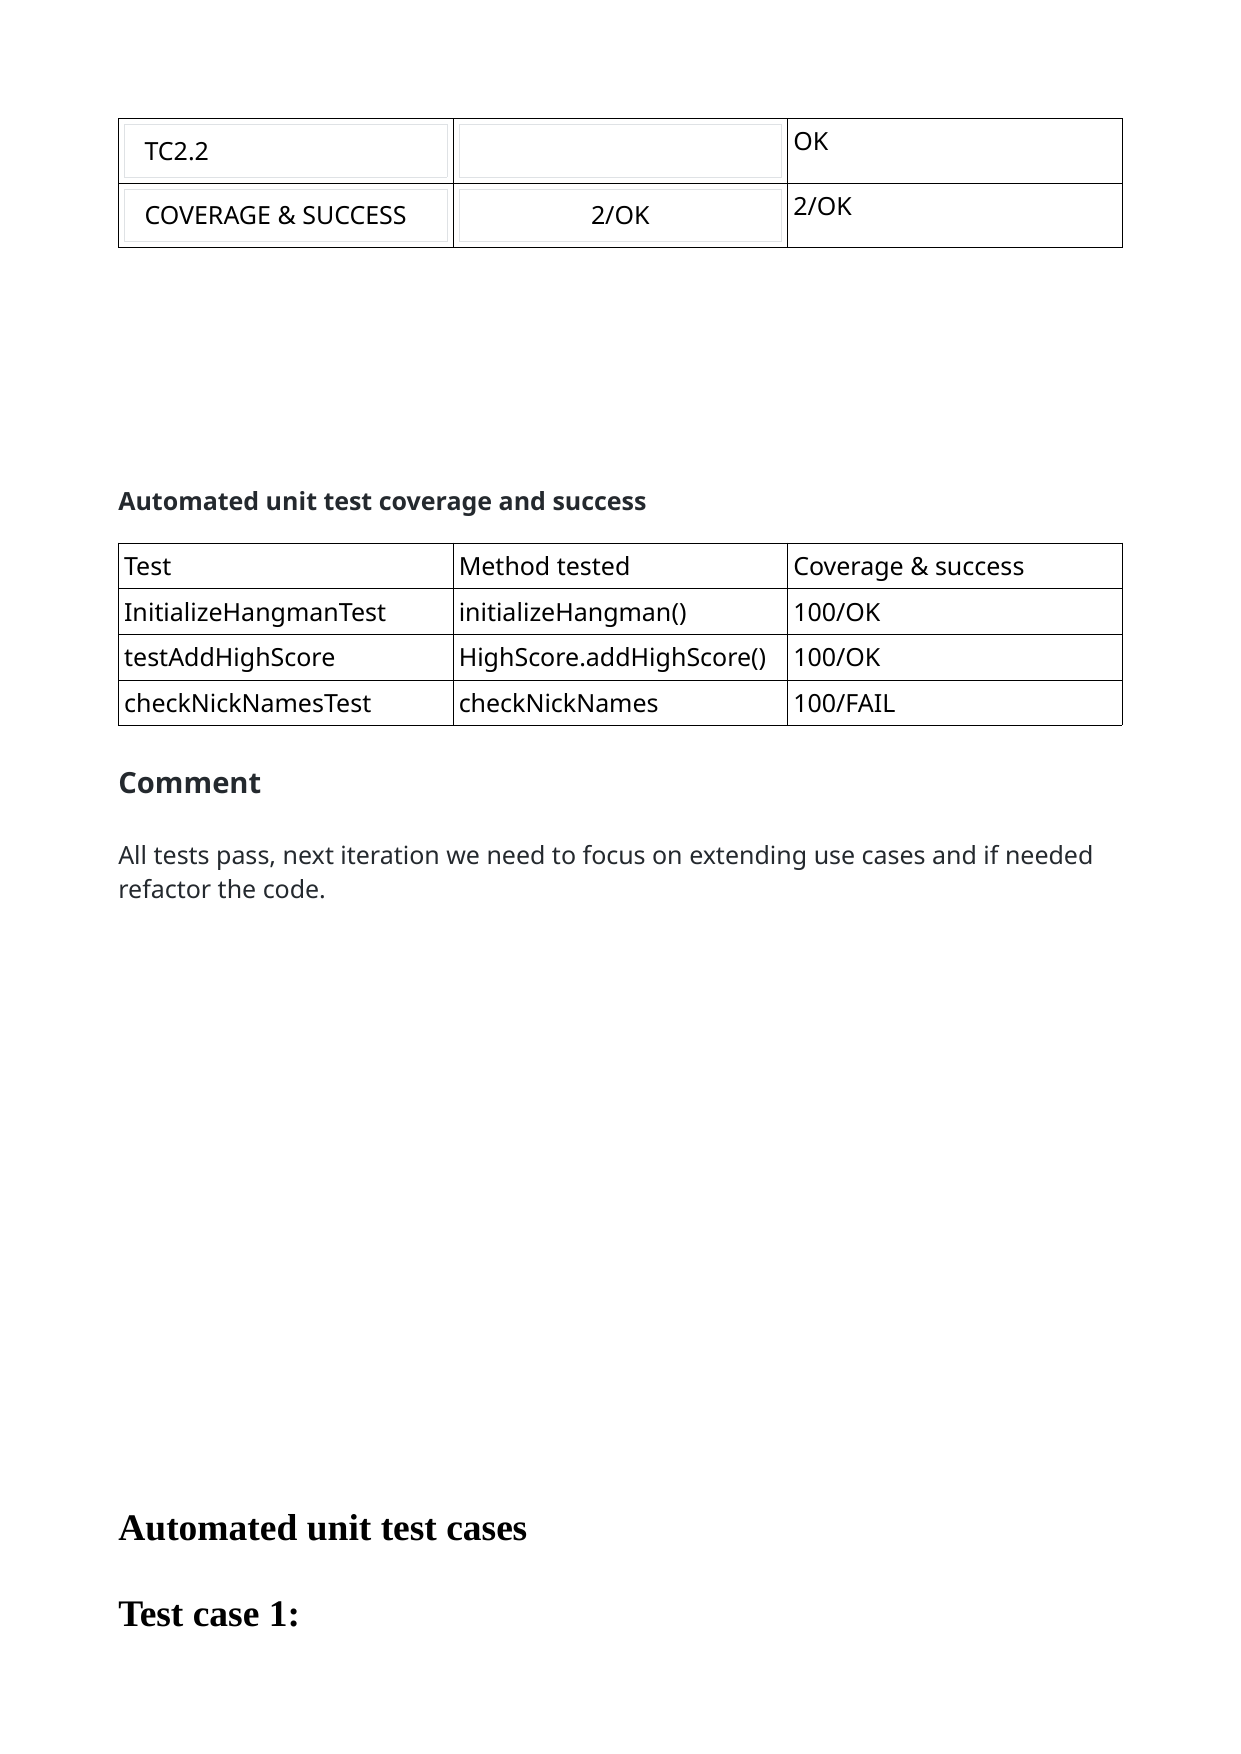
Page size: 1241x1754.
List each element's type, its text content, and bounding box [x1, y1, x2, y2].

table_cell [454, 119, 787, 183]
table_header Coverage & success [788, 544, 1122, 588]
table_cell TC2.2 [119, 119, 453, 183]
text Automated unit test coverage and success [118, 484, 1122, 518]
table_cell 100/OK [788, 589, 1122, 634]
table_header Method tested [454, 544, 787, 588]
subtitle Comment [118, 763, 1122, 802]
text Test case 1: [118, 1592, 1122, 1635]
table_header Test [119, 544, 453, 588]
table_cell initializeHangman() [454, 589, 787, 634]
table_cell 2/OK [788, 184, 1122, 247]
text All tests pass, next iteration we need to focus on extending use cases and if needed refactor the code. [118, 837, 1122, 906]
table_cell OK [788, 119, 1122, 183]
text Automated unit test cases [118, 1506, 1122, 1549]
table_cell 100/FAIL [788, 681, 1122, 725]
table_cell checkNickNamesTest [119, 681, 453, 725]
table_cell 2/OK [454, 184, 787, 247]
table_cell COVERAGE & SUCCESS [119, 184, 453, 247]
table_cell 100/OK [788, 635, 1122, 679]
table_cell testAddHighScore [119, 635, 453, 679]
table_cell InitializeHangmanTest [119, 589, 453, 634]
table_cell checkNickNames [454, 681, 787, 725]
table_cell HighScore.addHighScore() [454, 635, 787, 679]
